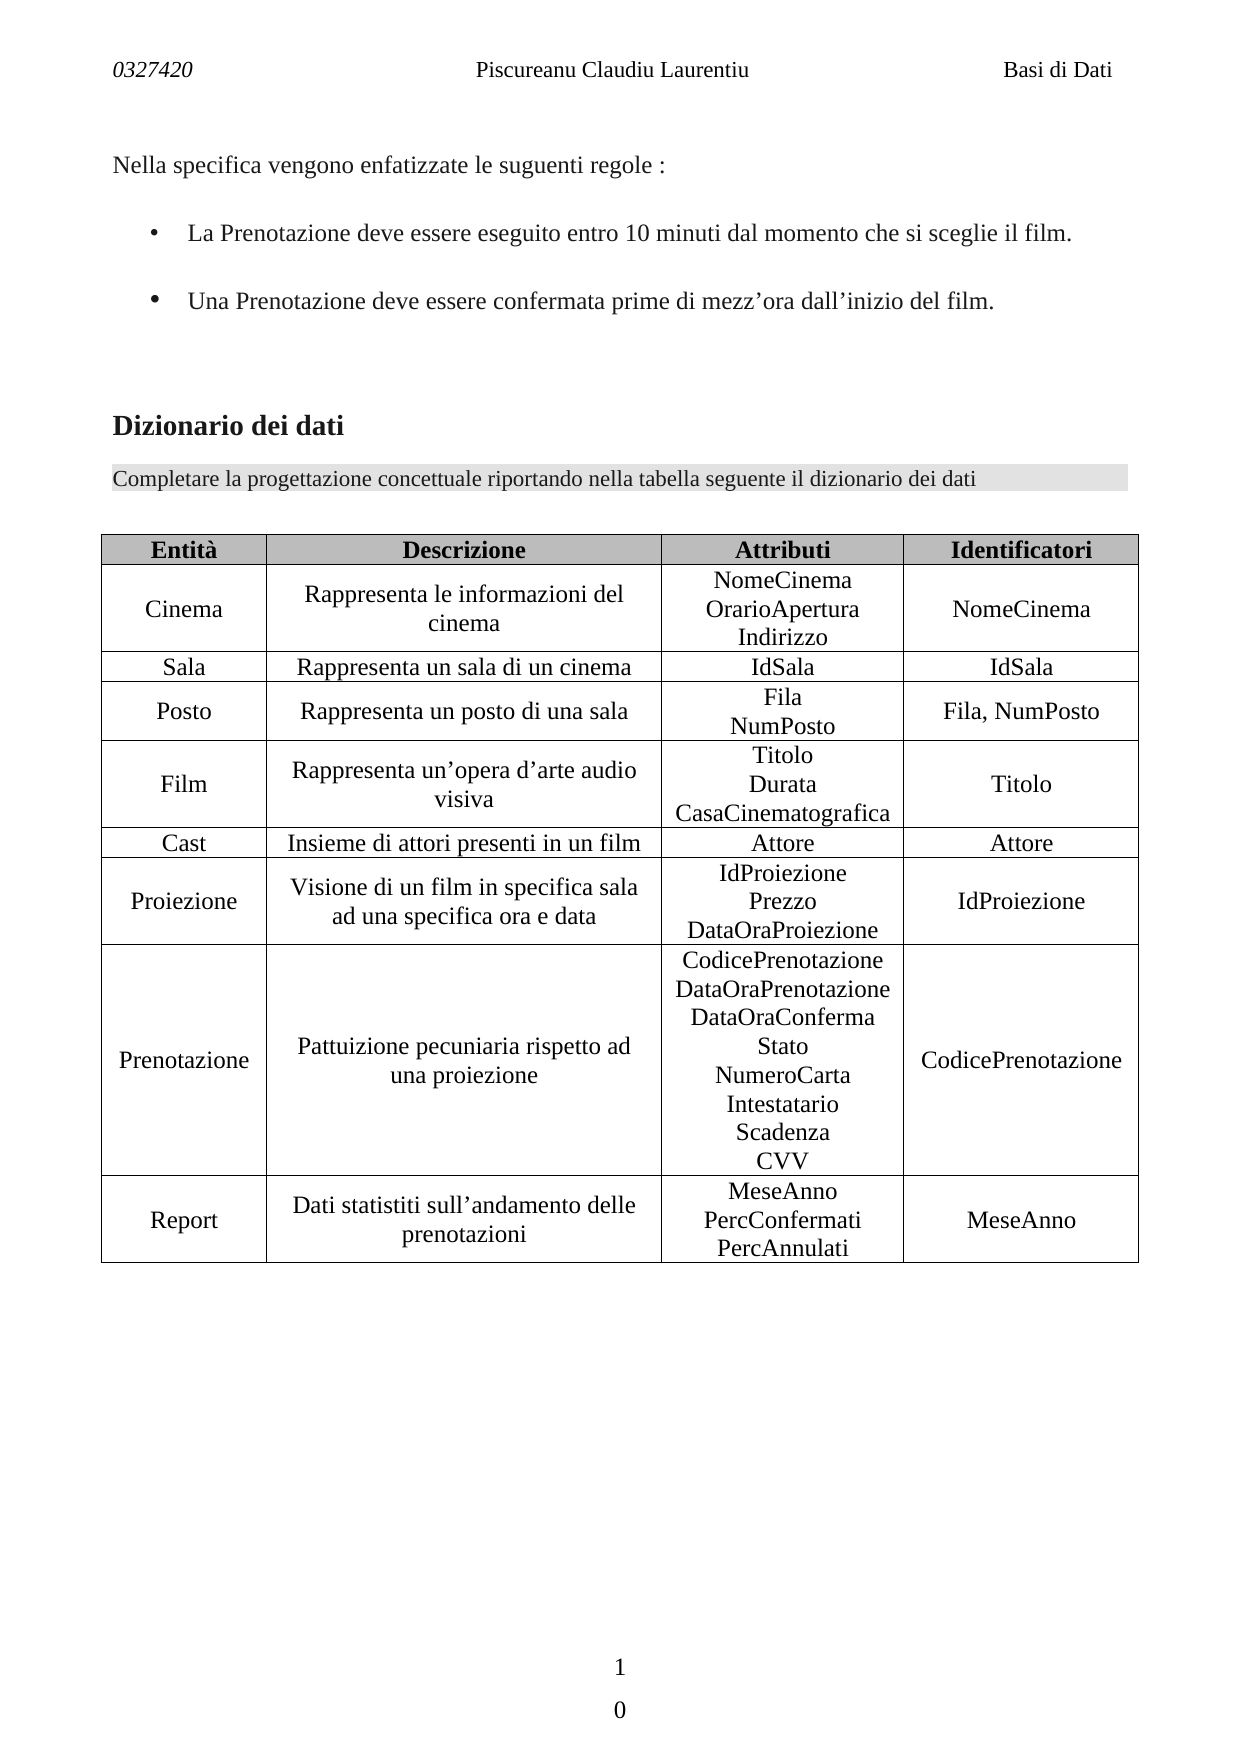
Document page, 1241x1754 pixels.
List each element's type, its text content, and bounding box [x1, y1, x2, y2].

table_cell Titolo Durata CasaCinematografica [662, 741, 903, 827]
table_cell IdProiezione Prezzo DataOraProiezione [662, 858, 903, 944]
table_cell Cast [102, 828, 266, 857]
table_cell IdSala [662, 652, 903, 681]
table_cell Rappresenta un posto di una sala [267, 682, 661, 739]
table_cell IdProiezione [904, 858, 1138, 944]
table_cell Proiezione [102, 858, 266, 944]
table_cell MeseAnno [904, 1176, 1138, 1262]
table_cell Film [102, 741, 266, 827]
table_cell Sala [102, 652, 266, 681]
subtitle Dizionario dei dati [112, 408, 1128, 442]
table_header Entità [102, 535, 266, 564]
table_cell NomeCinema OrarioApertura Indirizzo [662, 565, 903, 651]
table_header Attributi [662, 535, 903, 564]
table_cell Rappresenta un’opera d’arte audio visiva [267, 741, 661, 827]
table_header Descrizione [267, 535, 661, 564]
table_cell IdSala [904, 652, 1138, 681]
subtitle La Prenotazione deve essere eseguito entro 10 minuti dal momento che si sceglie il film. [150, 218, 1128, 247]
table_cell Posto [102, 682, 266, 739]
table_cell Fila NumPosto [662, 682, 903, 739]
table_cell Titolo [904, 741, 1138, 827]
subtitle Una Prenotazione deve essere confermata prime di mezz’ora dall’inizio del film. [150, 286, 1128, 366]
table_header Identificatori [904, 535, 1138, 564]
table_cell NomeCinema [904, 565, 1138, 651]
table_cell Pattuizione pecuniaria rispetto ad una proiezione [267, 945, 661, 1175]
table_cell Visione di un film in specifica sala ad una specifica ora e data [267, 858, 661, 944]
table_cell Dati statistiti sull’andamento delle prenotazioni [267, 1176, 661, 1262]
table_cell Insieme di attori presenti in un film [267, 828, 661, 857]
table_cell Cinema [102, 565, 266, 651]
table_cell CodicePrenotazione DataOraPrenotazione DataOraConferma Stato NumeroCarta Intestatario Scadenza CVV [662, 945, 903, 1175]
table_cell Prenotazione [102, 945, 266, 1175]
table_cell Attore [904, 828, 1138, 857]
table_cell Fila, NumPosto [904, 682, 1138, 739]
table_cell Attore [662, 828, 903, 857]
table_cell Rappresenta un sala di un cinema [267, 652, 661, 681]
text Completare la progettazione concettuale riportando nella tabella seguente il dizionario dei dati [112, 464, 1128, 491]
table_cell MeseAnno PercConfermati PercAnnulati [662, 1176, 903, 1262]
table_cell Report [102, 1176, 266, 1262]
subtitle Nella specifica vengono enfatizzate le suguenti regole : [112, 150, 1128, 179]
table_cell Rappresenta le informazioni del cinema [267, 565, 661, 651]
table_cell CodicePrenotazione [904, 945, 1138, 1175]
